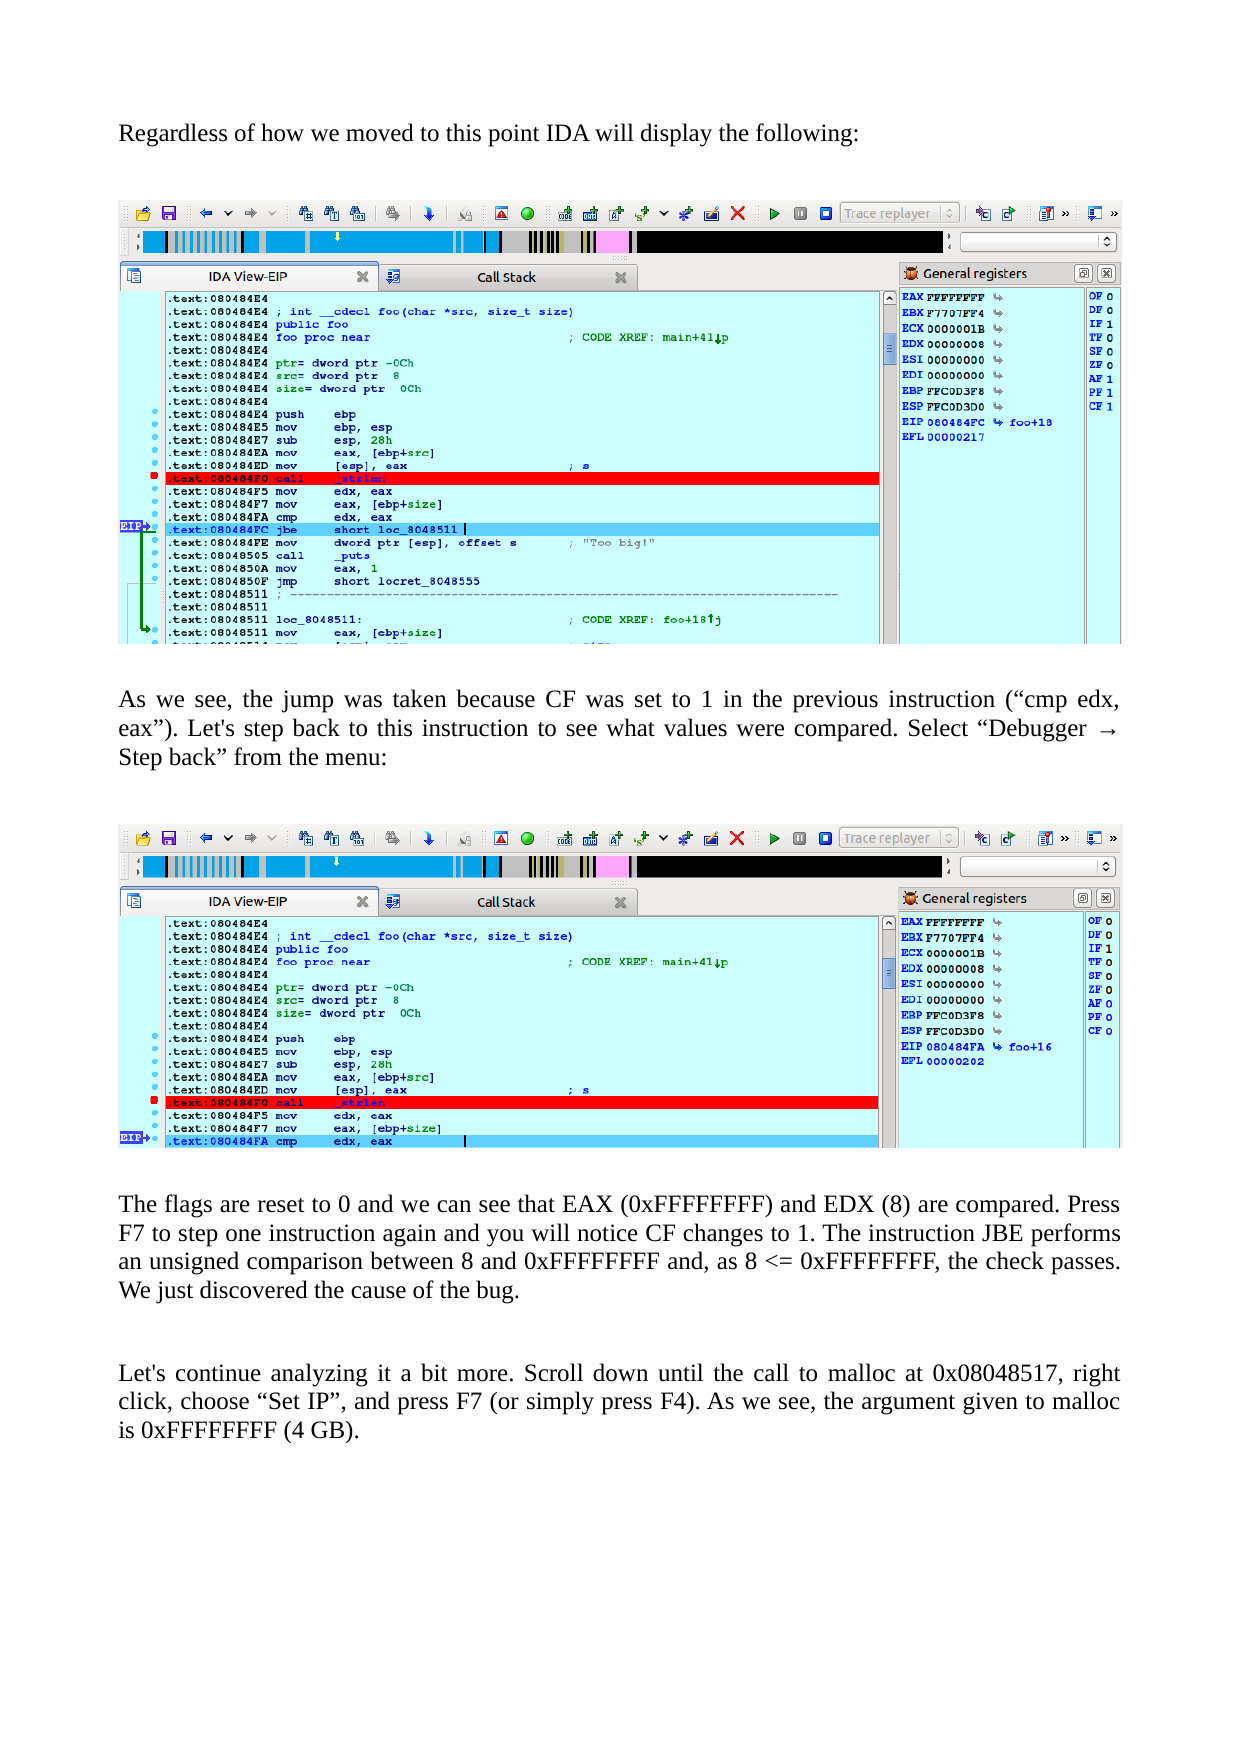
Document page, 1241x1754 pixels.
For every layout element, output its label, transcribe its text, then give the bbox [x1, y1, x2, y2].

text Let's continue analyzing it a bit more. Scroll down until the call to malloc at 0x08048517, right click, choose “Set IP”, and press F7 (or simply press F4). As we see, the argument given to malloc is 0xFFFFFFFF (4 GB). [118, 1358, 1122, 1444]
picture [118, 824, 1123, 1148]
text As we see, the jump was taken because CF was set to 1 in the previous instruction (“cmp edx, eax”). Let's step back to this instruction to see what values were compared. Select “Debugger → Step back” from the menu: [118, 684, 1122, 771]
picture [118, 200, 1123, 644]
text The flags are reset to 0 and we can see that EAX (0xFFFFFFFF) and EDX (8) are compared. Press F7 to step one instruction again and you will notice CF changes to 1. The instruction JBE performs an unsigned comparison between 8 and 0xFFFFFFFF and, as 8 <= 0xFFFFFFFF, the check passes. We just discovered the cause of the bug. [118, 1189, 1122, 1304]
text Regardless of how we moved to this point IDA will display the following: [118, 118, 1122, 147]
